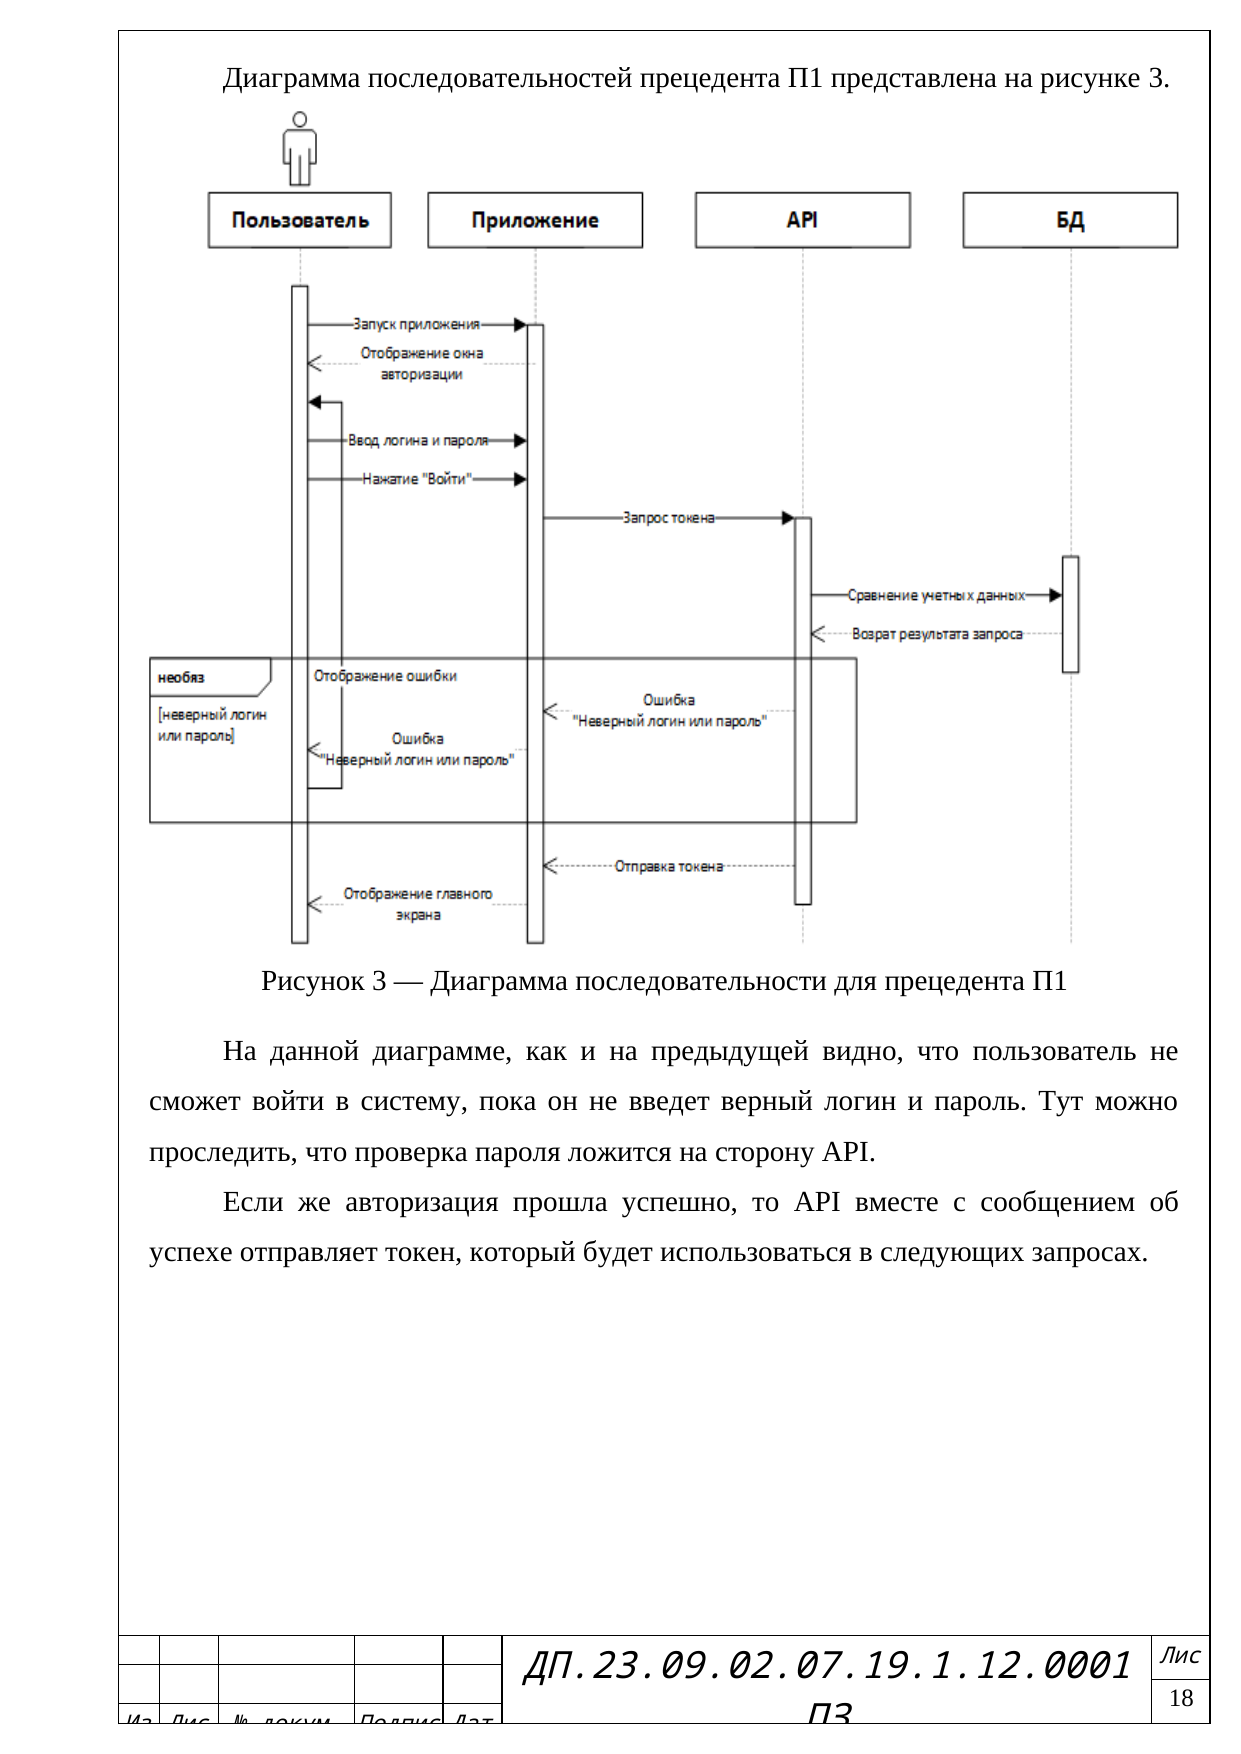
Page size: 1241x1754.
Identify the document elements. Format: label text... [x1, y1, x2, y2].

text На данной диаграмме, как и на предыдущей видно, что пользователь не сможет войти в систему, пока он не введет верный логин и пароль. Тут можно проследить, что проверка пароля ложится на сторону API. [149, 996, 1180, 1167]
text Если же авторизация прошла успешно, то API вместе с сообщением об успехе отправляет токен, который будет использоваться в следующих запросах. [149, 1184, 1180, 1268]
picture [148, 110, 1180, 946]
text Рисунок 3 — Диаграмма последовательности для прецедента П1 [149, 946, 1180, 996]
text Диаграмма последовательностей прецедента П1 представлена на рисунке 3. [149, 60, 1180, 94]
